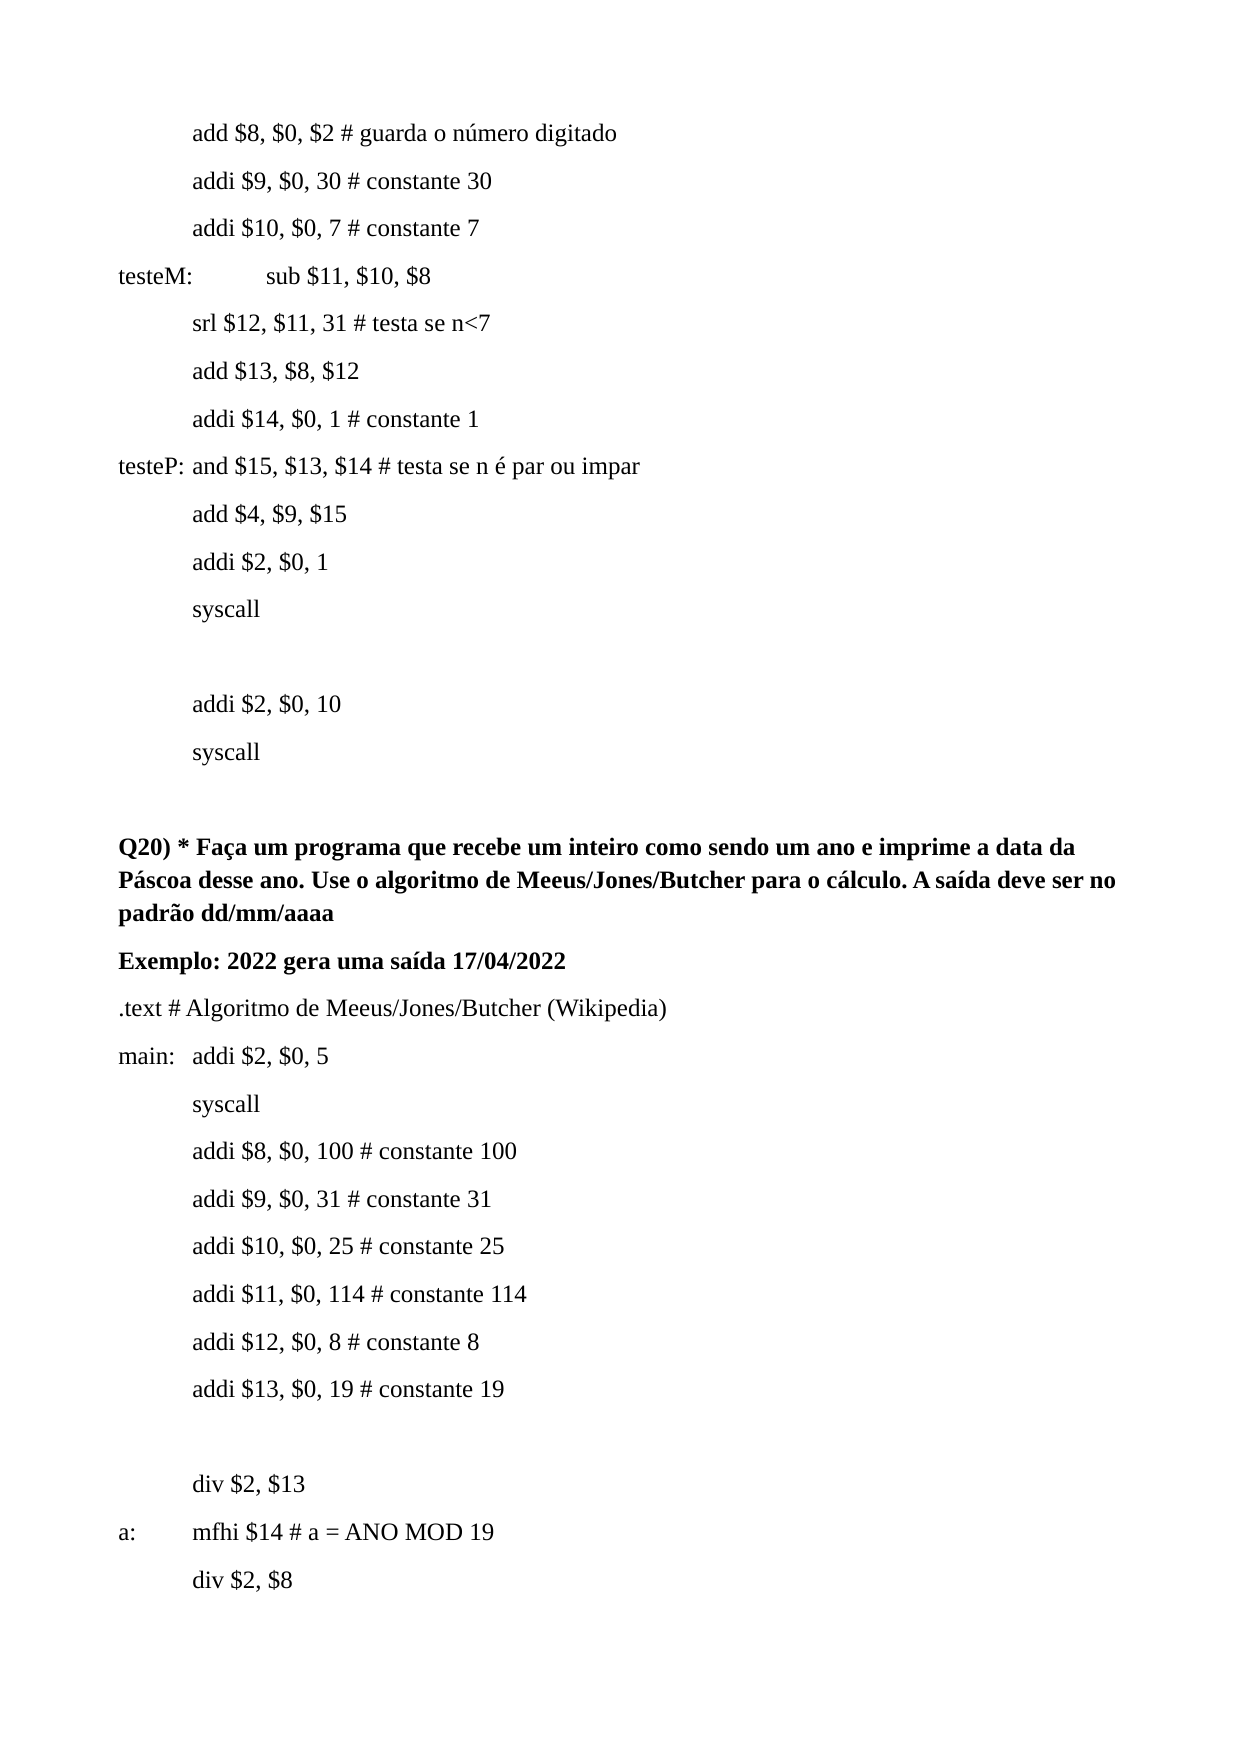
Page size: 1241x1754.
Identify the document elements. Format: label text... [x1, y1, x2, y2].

text addi $9, $0, 31 # constante 31 [118, 1184, 1122, 1213]
text addi $2, $0, 10 [118, 689, 1122, 718]
text testeP: and $15, $13, $14 # testa se n é par ou impar [118, 451, 1122, 480]
text syscall [118, 594, 1122, 623]
text addi $9, $0, 30 # constante 30 [118, 166, 1122, 194]
text addi $8, $0, 100 # constante 100 [118, 1136, 1122, 1165]
text .text # Algoritmo de Meeus/Jones/Butcher (Wikipedia) [118, 993, 1122, 1022]
text add $4, $9, $15 [118, 499, 1122, 528]
text add $13, $8, $12 [118, 356, 1122, 385]
text addi $10, $0, 7 # constante 7 [118, 213, 1122, 242]
text a: mfhi $14 # a = ANO MOD 19 [118, 1517, 1122, 1546]
text syscall [118, 1089, 1122, 1117]
text addi $2, $0, 1 [118, 547, 1122, 575]
text div $2, $8 [118, 1565, 1122, 1593]
text addi $14, $0, 1 # constante 1 [118, 404, 1122, 432]
text syscall [118, 737, 1122, 766]
text addi $12, $0, 8 # constante 8 [118, 1327, 1122, 1355]
text add $8, $0, $2 # guarda o número digitado [118, 118, 1122, 147]
text Q20) * Faça um programa que recebe um inteiro como sendo um ano e imprime a data da Páscoa desse ano. Use o algoritmo de Meeus/Jones/Butcher para o cálculo. A saída deve ser no padrão dd/mm/aaaa [118, 832, 1122, 927]
text div $2, $13 [118, 1469, 1122, 1498]
text srl $12, $11, 31 # testa se n<7 [118, 308, 1122, 337]
text testeM: sub $11, $10, $8 [118, 261, 1122, 290]
text addi $10, $0, 25 # constante 25 [118, 1231, 1122, 1260]
text main: addi $2, $0, 5 [118, 1041, 1122, 1070]
text addi $11, $0, 114 # constante 114 [118, 1279, 1122, 1308]
text addi $13, $0, 19 # constante 19 [118, 1374, 1122, 1403]
text Exemplo: 2022 gera uma saída 17/04/2022 [118, 946, 1122, 974]
